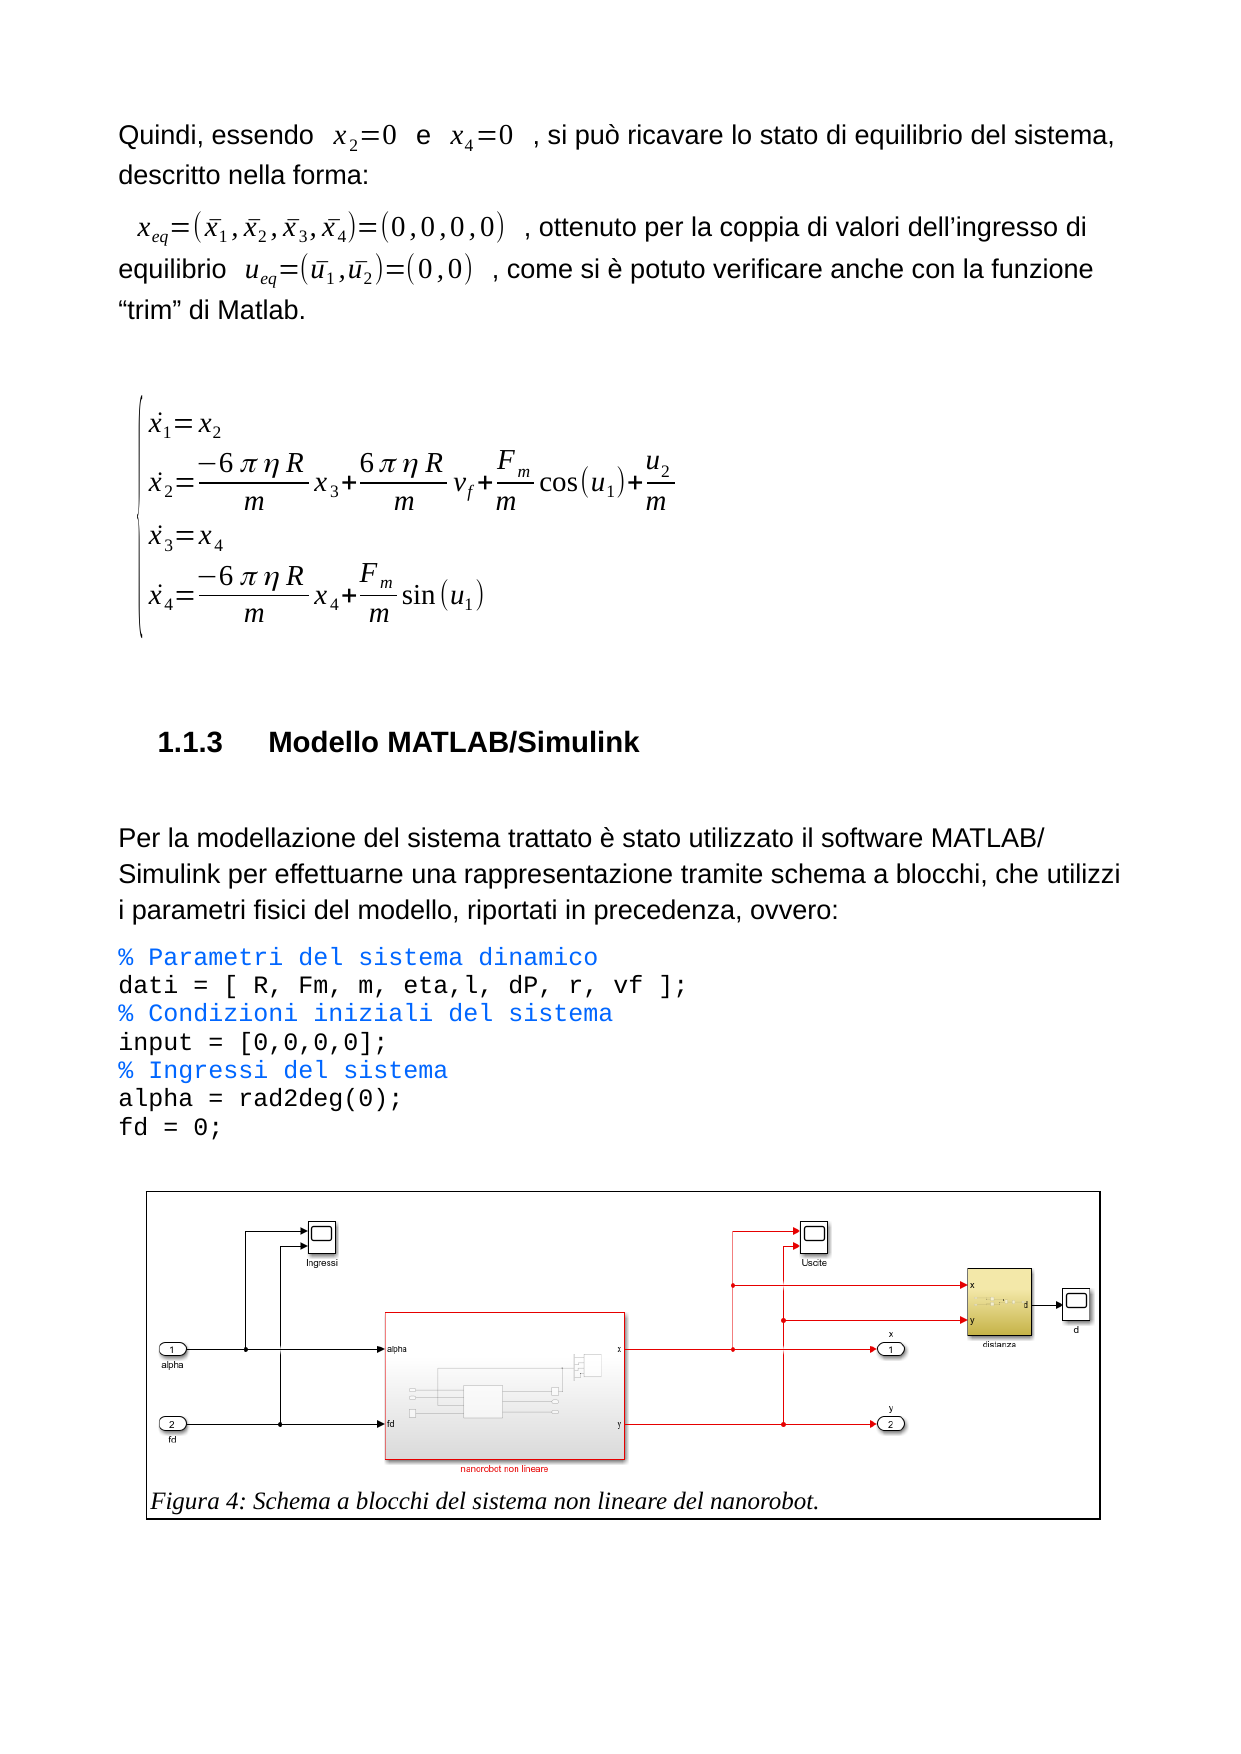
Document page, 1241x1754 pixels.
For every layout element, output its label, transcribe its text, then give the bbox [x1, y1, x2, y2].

text Per la modellazione del sistema trattato è stato utilizzato il software MATLAB/ Simulink per effettuarne una rappresentazione tramite schema a blocchi, che utilizzi i parametri fisici del modello, riportati in precedenza, ovvero: [118, 822, 1122, 925]
text Figura 4: Schema a blocchi del sistema non lineare del nanorobot. [150, 1481, 1097, 1515]
text % Ingressi del sistema [118, 1058, 1122, 1086]
text dati = [ R, Fm, m, eta,l, dP, r, vf ]; [118, 973, 1122, 1001]
subtitle Modello MATLAB/Simulink [118, 725, 1122, 759]
text , ottenuto per la coppia di valori dell’ingresso di equilibrio, come si è potuto verificare anche con la funzione “trim” di Matlab. [118, 210, 1122, 325]
text Quindi, essendoe, si può ricavare lo stato di equilibrio del sistema, descritto nella forma: [118, 118, 1122, 191]
text input = [0,0,0,0]; [118, 1029, 1122, 1058]
text alpha = rad2deg(0); [118, 1086, 1122, 1114]
text % Parametri del sistema dinamico [118, 944, 1122, 973]
picture [150, 1207, 1097, 1481]
text fd = 0; [118, 1114, 1122, 1143]
text % Condizioni iniziali del sistema [118, 1001, 1122, 1029]
